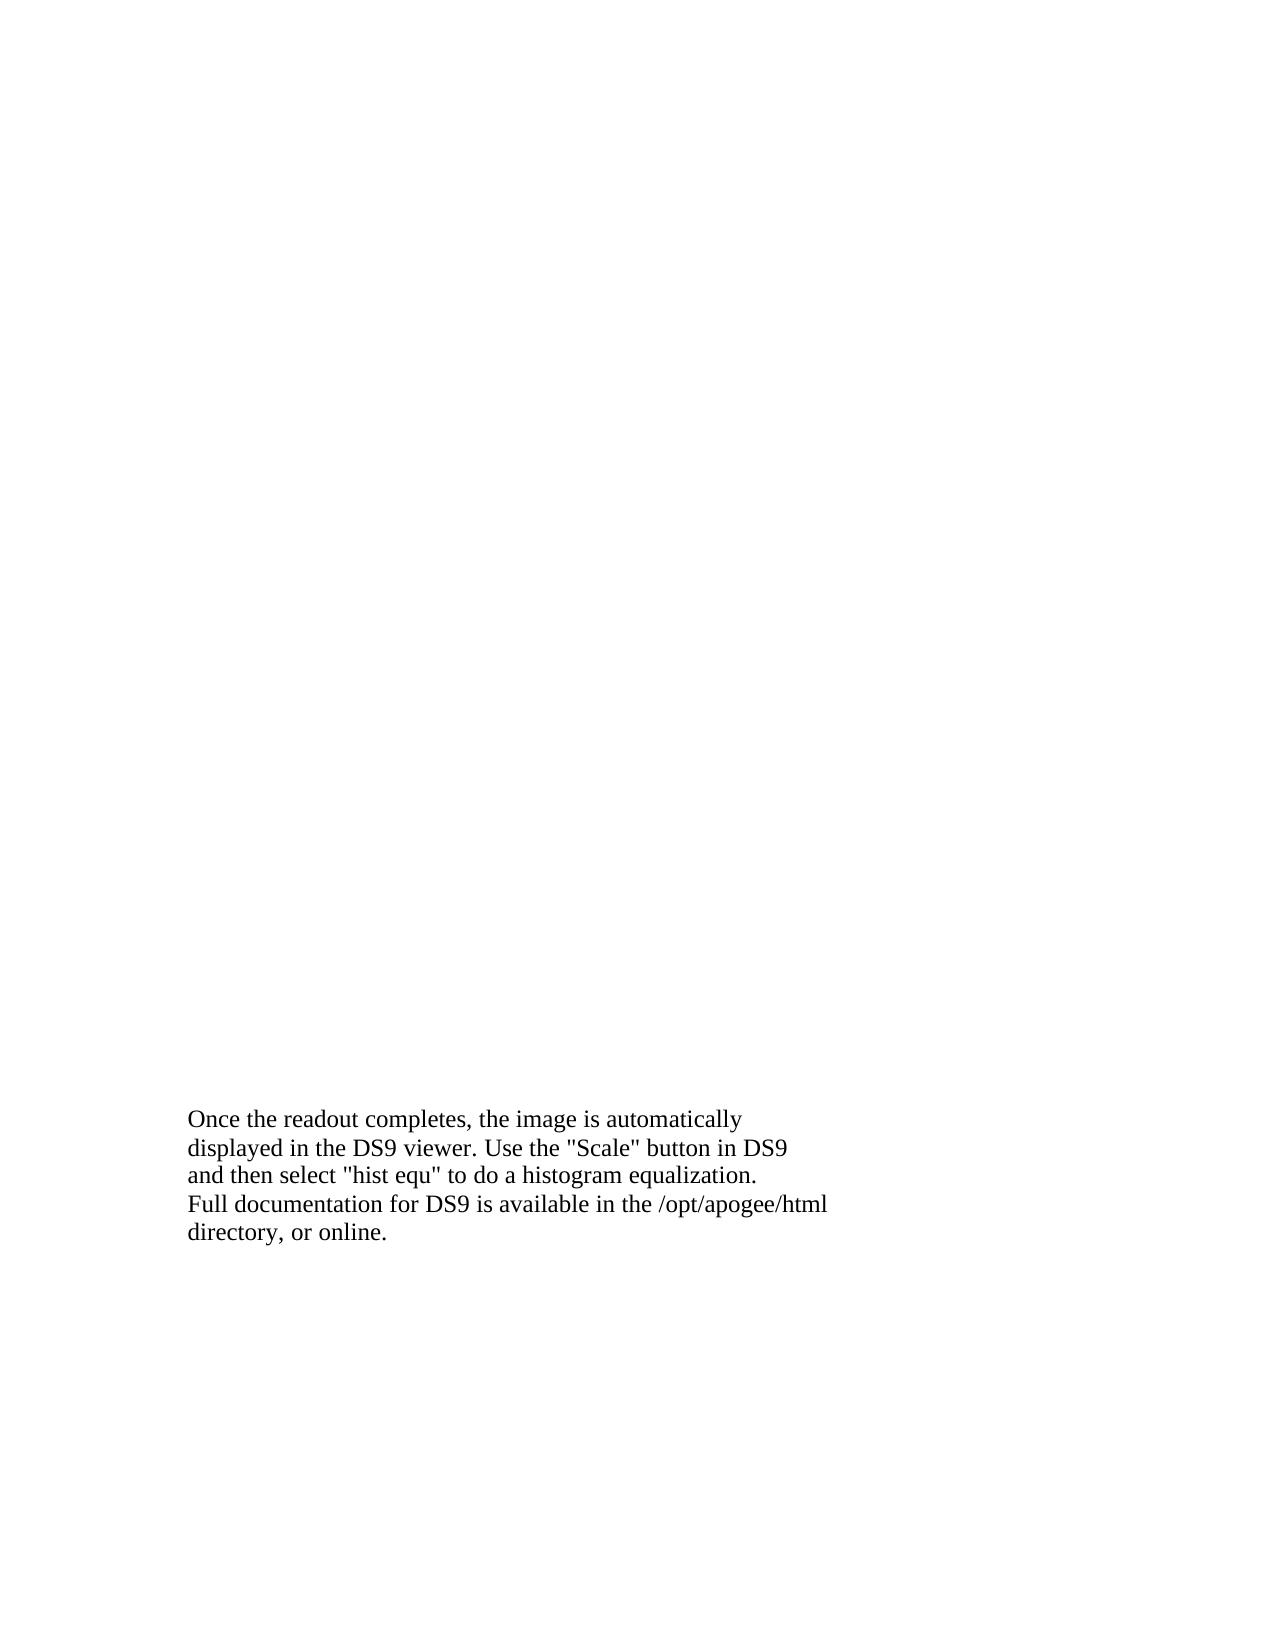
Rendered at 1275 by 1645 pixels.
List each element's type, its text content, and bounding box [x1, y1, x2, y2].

text Once the readout completes, the image is automatically displayed in the DS9 viewer. Use the "Scale" button in DS9 and then select "hist equ" to do a histogram equalization. Full documentation for DS9 is available in the /opt/apogee/html directory, or online. [187, 1105, 1087, 1246]
